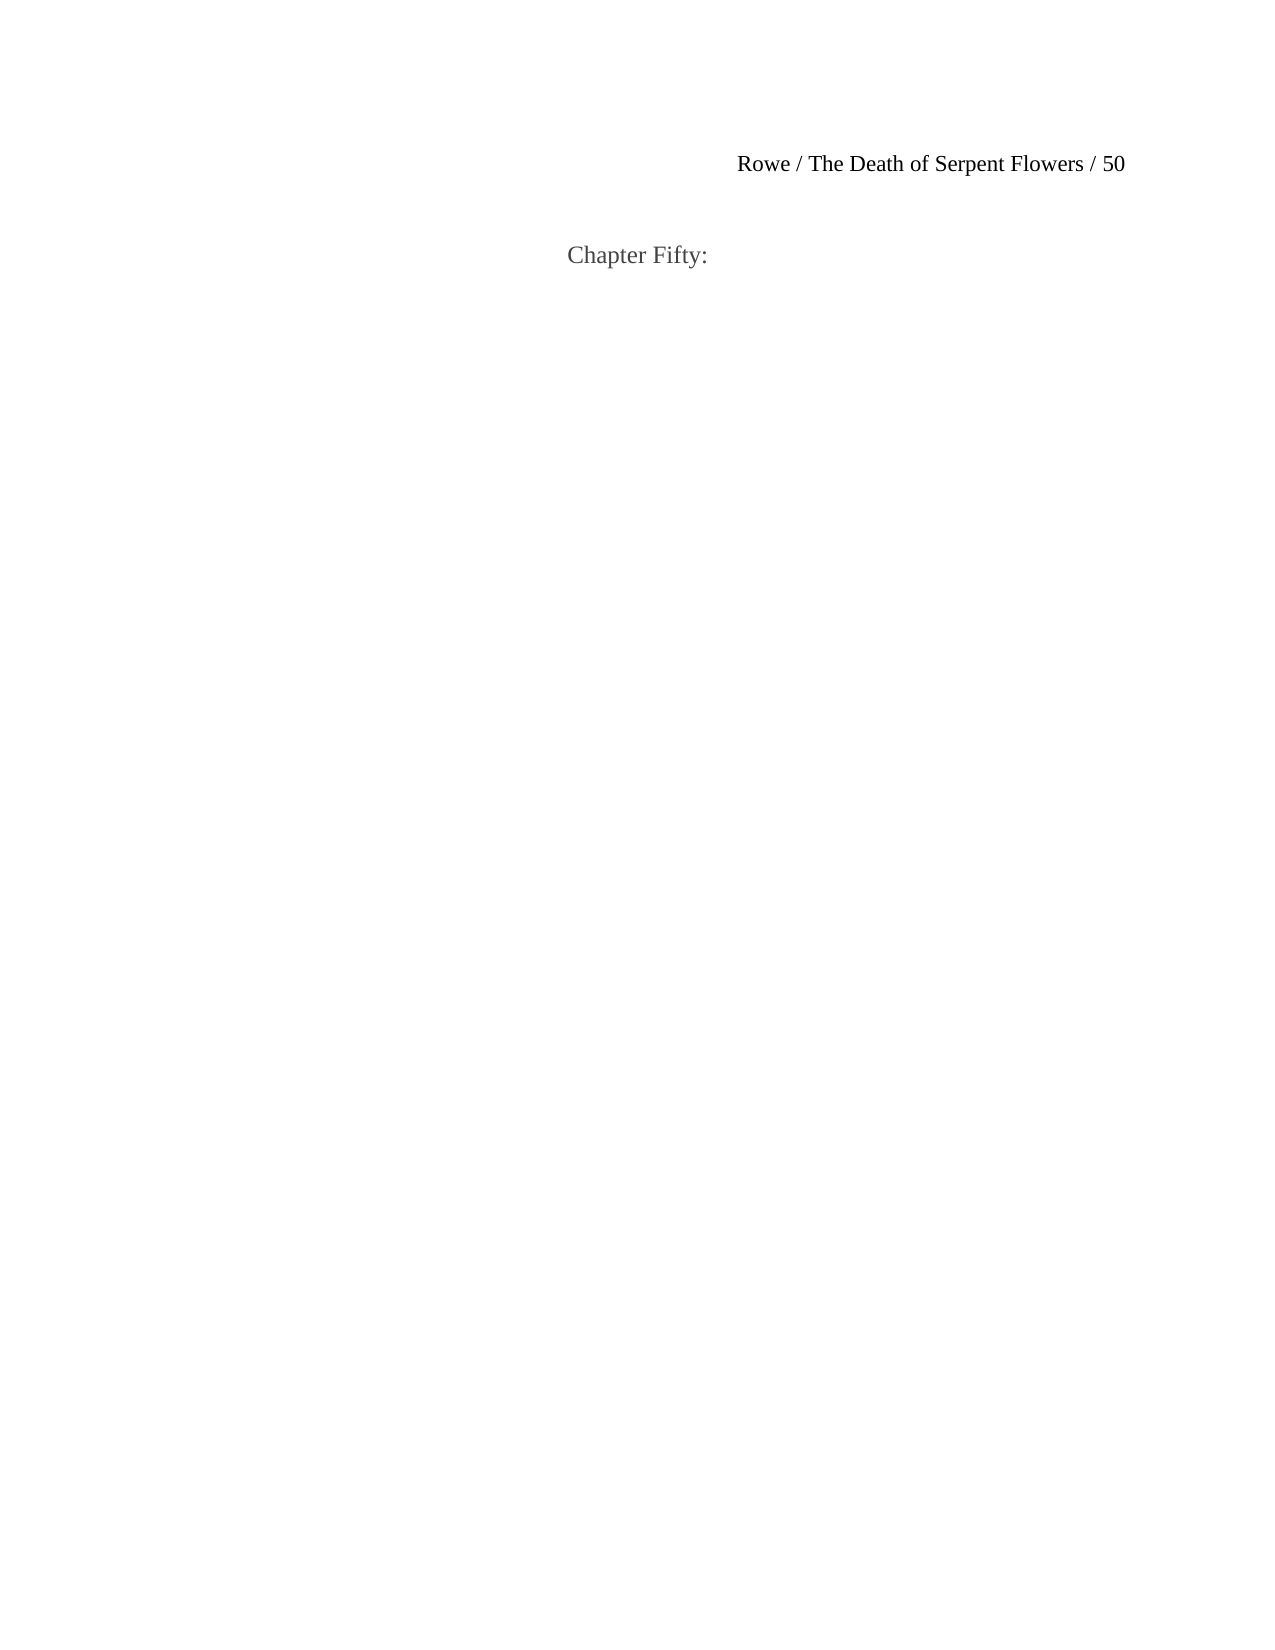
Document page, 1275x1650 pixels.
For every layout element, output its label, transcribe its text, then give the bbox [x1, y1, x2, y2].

subtitle Chapter Fifty: [150, 240, 1125, 268]
